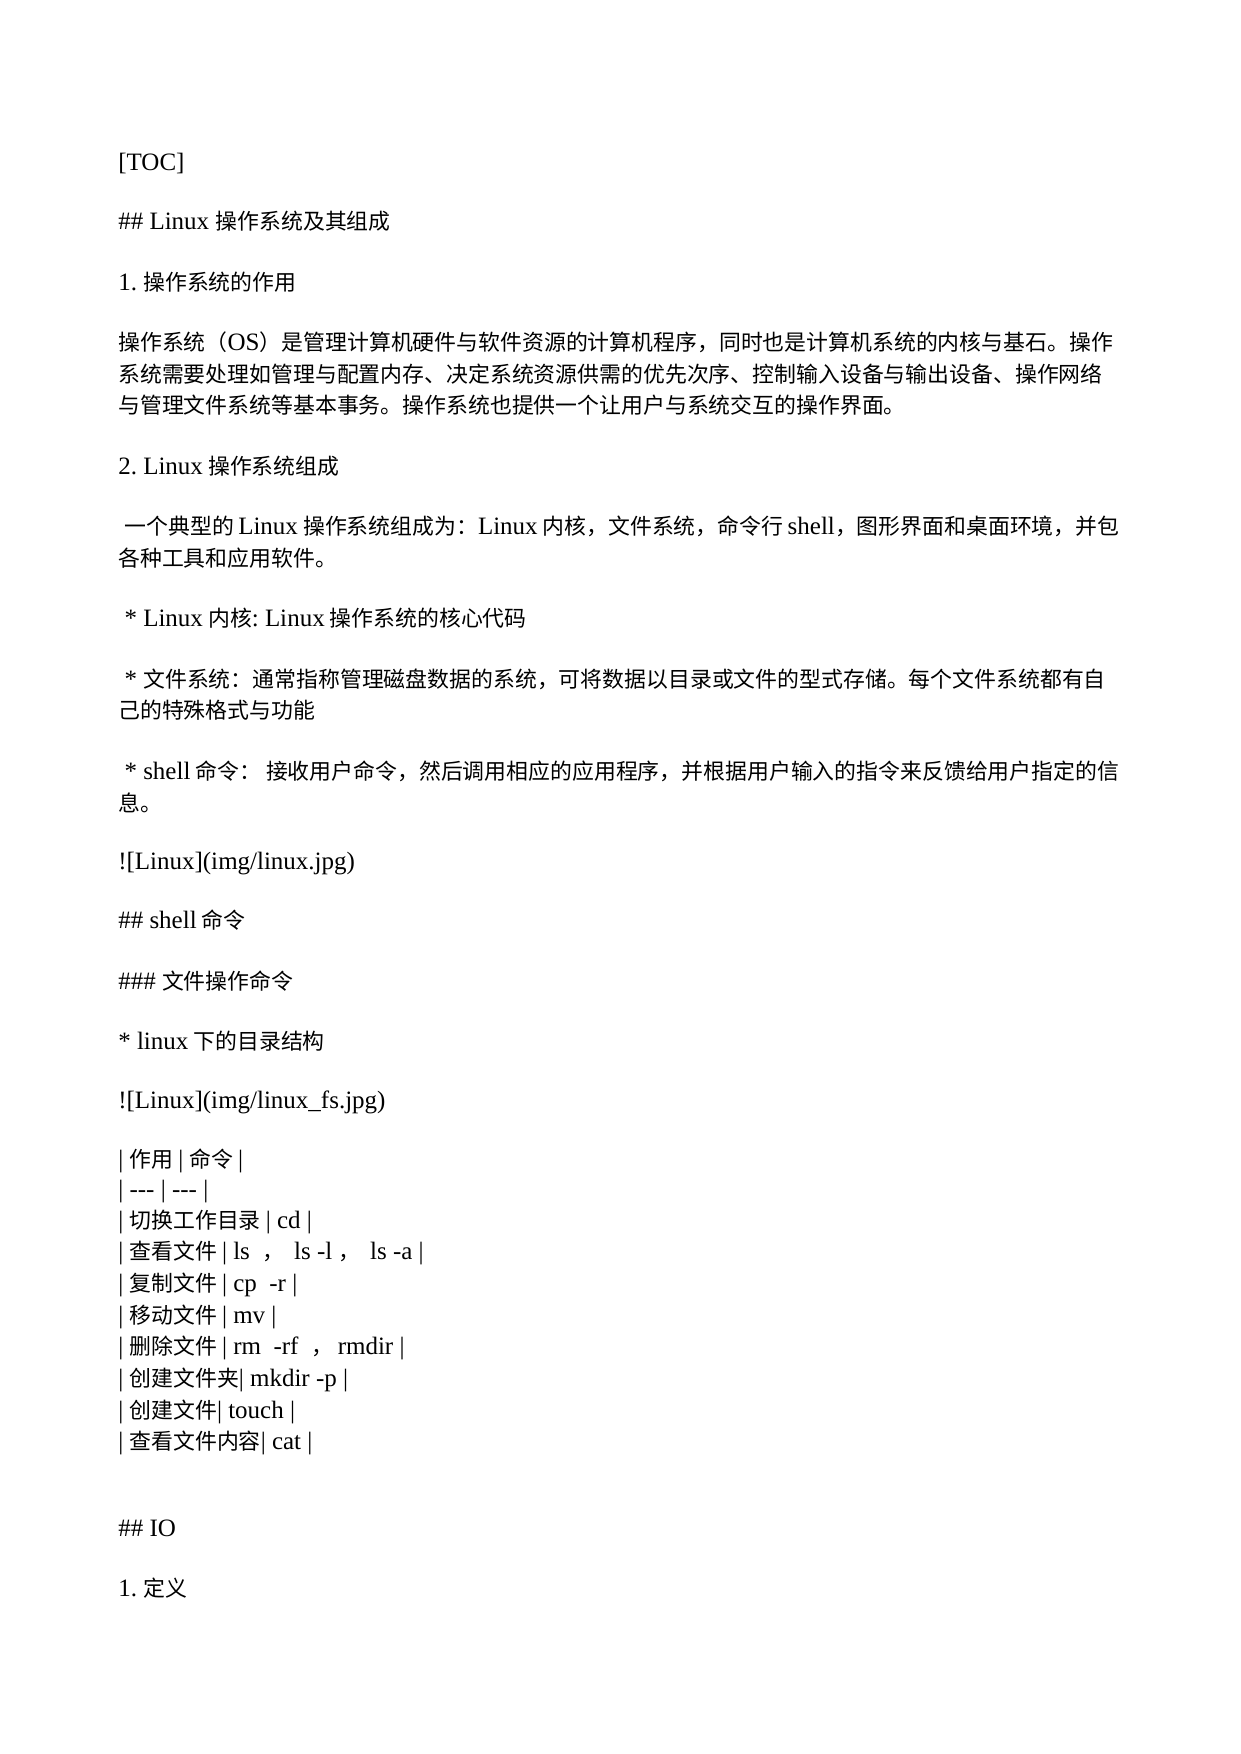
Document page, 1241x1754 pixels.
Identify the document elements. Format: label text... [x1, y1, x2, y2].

text 1. 定义 [118, 1571, 1122, 1603]
text | 创建文件夹| mkdir -p | [118, 1361, 1122, 1393]
text ![Linux](img/linux.jpg) [118, 846, 1122, 875]
text * shell命令： 接收用户命令，然后调用相应的应用程序，并根据用户输入的指令来反馈给用户指定的信息。 [118, 754, 1122, 817]
text ![Linux](img/linux_fs.jpg) [118, 1085, 1122, 1113]
text ## shell命令 [118, 903, 1122, 935]
text 一个典型的Linux操作系统组成为：Linux内核，文件系统，命令行shell，图形界面和桌面环境，并包各种工具和应用软件。 [118, 509, 1122, 573]
text | 作用 | 命令 | [118, 1142, 1122, 1174]
text [TOC] [118, 147, 1122, 176]
text ### 文件操作命令 [118, 964, 1122, 996]
text * 文件系统：通常指称管理磁盘数据的系统，可将数据以目录或文件的型式存储。每个文件系统都有自己的特殊格式与功能 [118, 662, 1122, 725]
text | 移动文件 | mv | [118, 1298, 1122, 1329]
text 2. Linux操作系统组成 [118, 449, 1122, 481]
text 1. 操作系统的作用 [118, 265, 1122, 296]
text | 切换工作目录 | cd | [118, 1203, 1122, 1234]
text | 删除文件 | rm -rf ， rmdir | [118, 1329, 1122, 1361]
text | --- | --- | [118, 1174, 1122, 1203]
text 操作系统（OS）是管理计算机硬件与软件资源的计算机程序，同时也是计算机系统的内核与基石。操作系统需要处理如管理与配置内存、决定系统资源供需的优先次序、控制输入设备与输出设备、操作网络与管理文件系统等基本事务。操作系统也提供一个让用户与系统交互的操作界面。 [118, 325, 1122, 420]
text | 创建文件| touch | [118, 1393, 1122, 1424]
text | 复制文件 | cp -r | [118, 1266, 1122, 1298]
text * linux下的目录结构 [118, 1024, 1122, 1056]
text | 查看文件内容| cat | [118, 1424, 1122, 1456]
text | 查看文件 | ls ， ls -l ， ls -a | [118, 1234, 1122, 1266]
text ## Linux 操作系统及其组成 [118, 204, 1122, 236]
text ## IO [118, 1513, 1122, 1542]
text * Linux内核: Linux操作系统的核心代码 [118, 601, 1122, 633]
